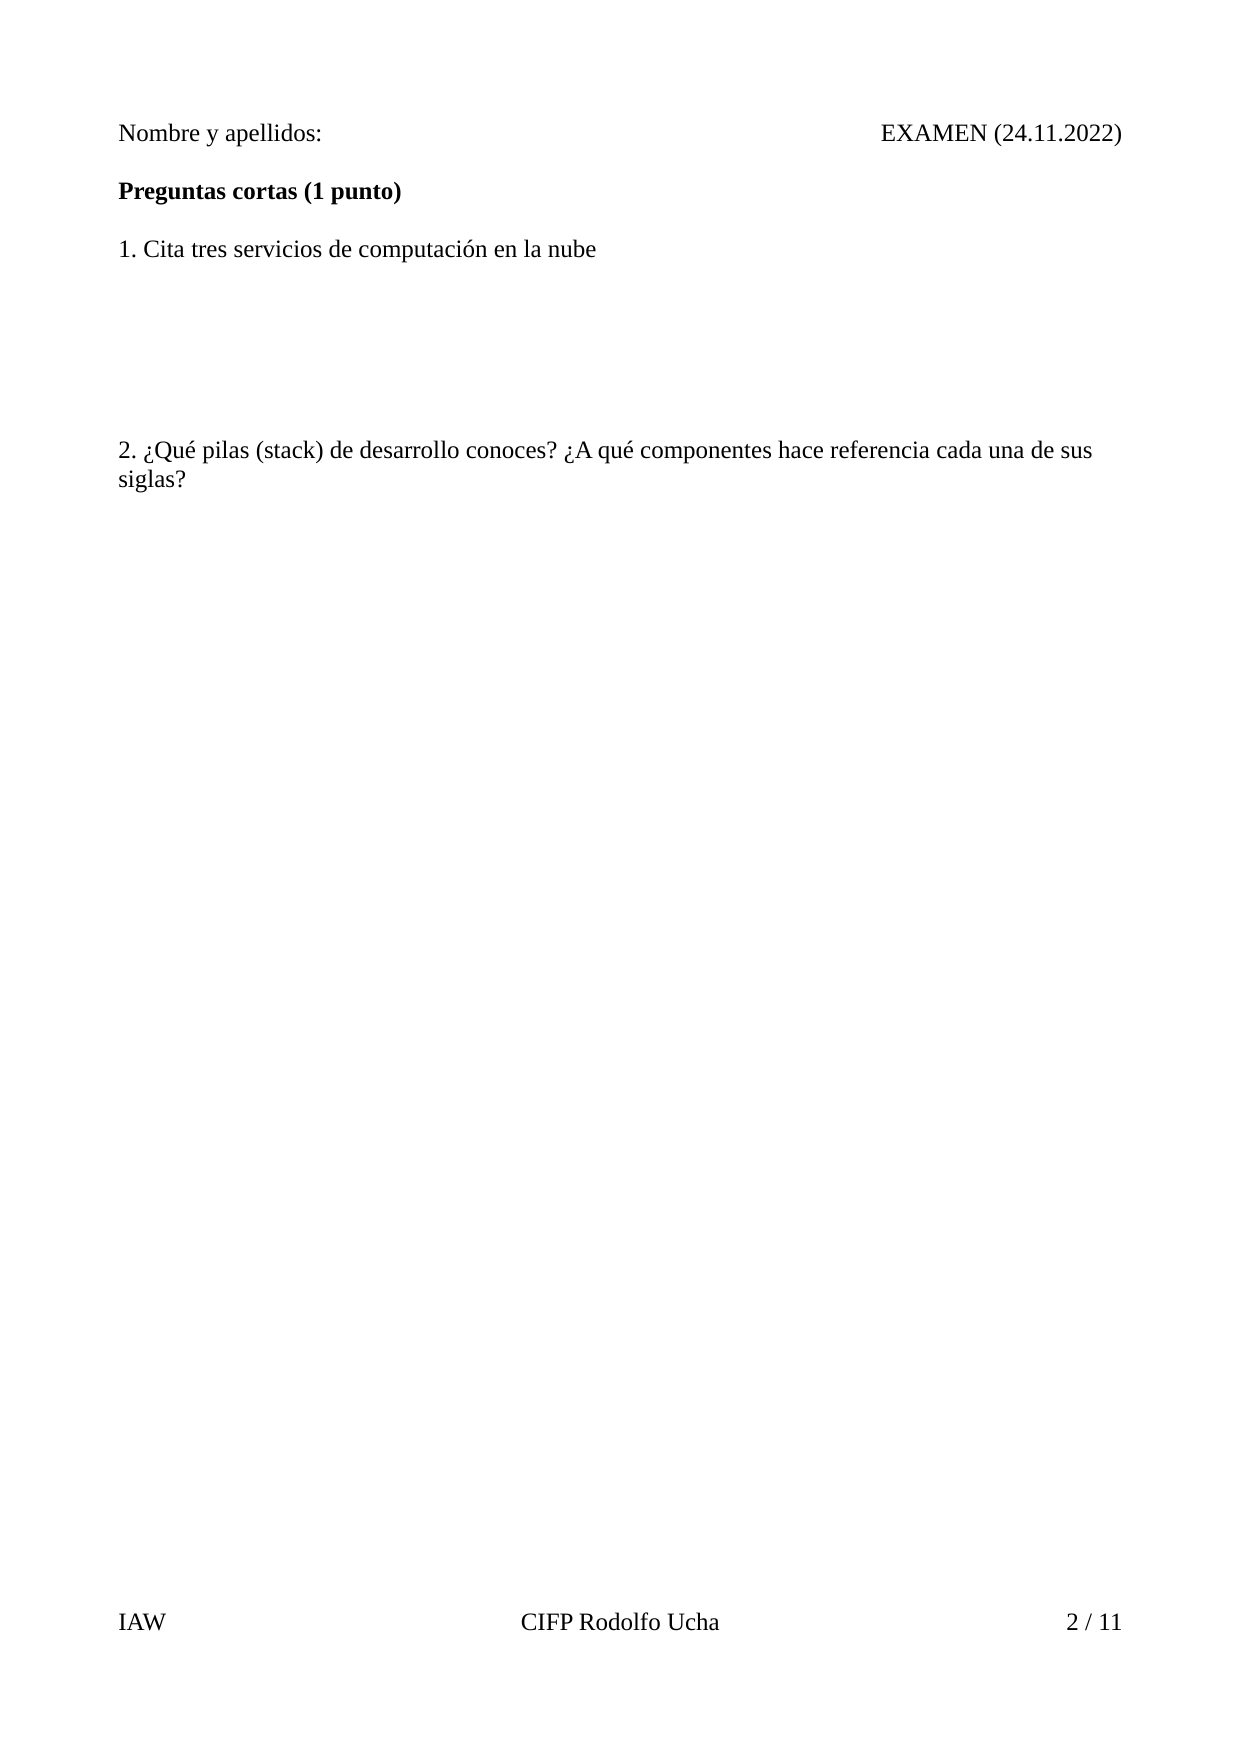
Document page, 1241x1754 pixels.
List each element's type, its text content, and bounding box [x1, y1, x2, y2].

text 2. ¿Qué pilas (stack) de desarrollo conoces? ¿A qué componentes hace referencia cada una de sus siglas? [118, 435, 1122, 493]
text Preguntas cortas (1 punto) [118, 176, 1122, 205]
text 1. Cita tres servicios de computación en la nube [118, 234, 1122, 263]
